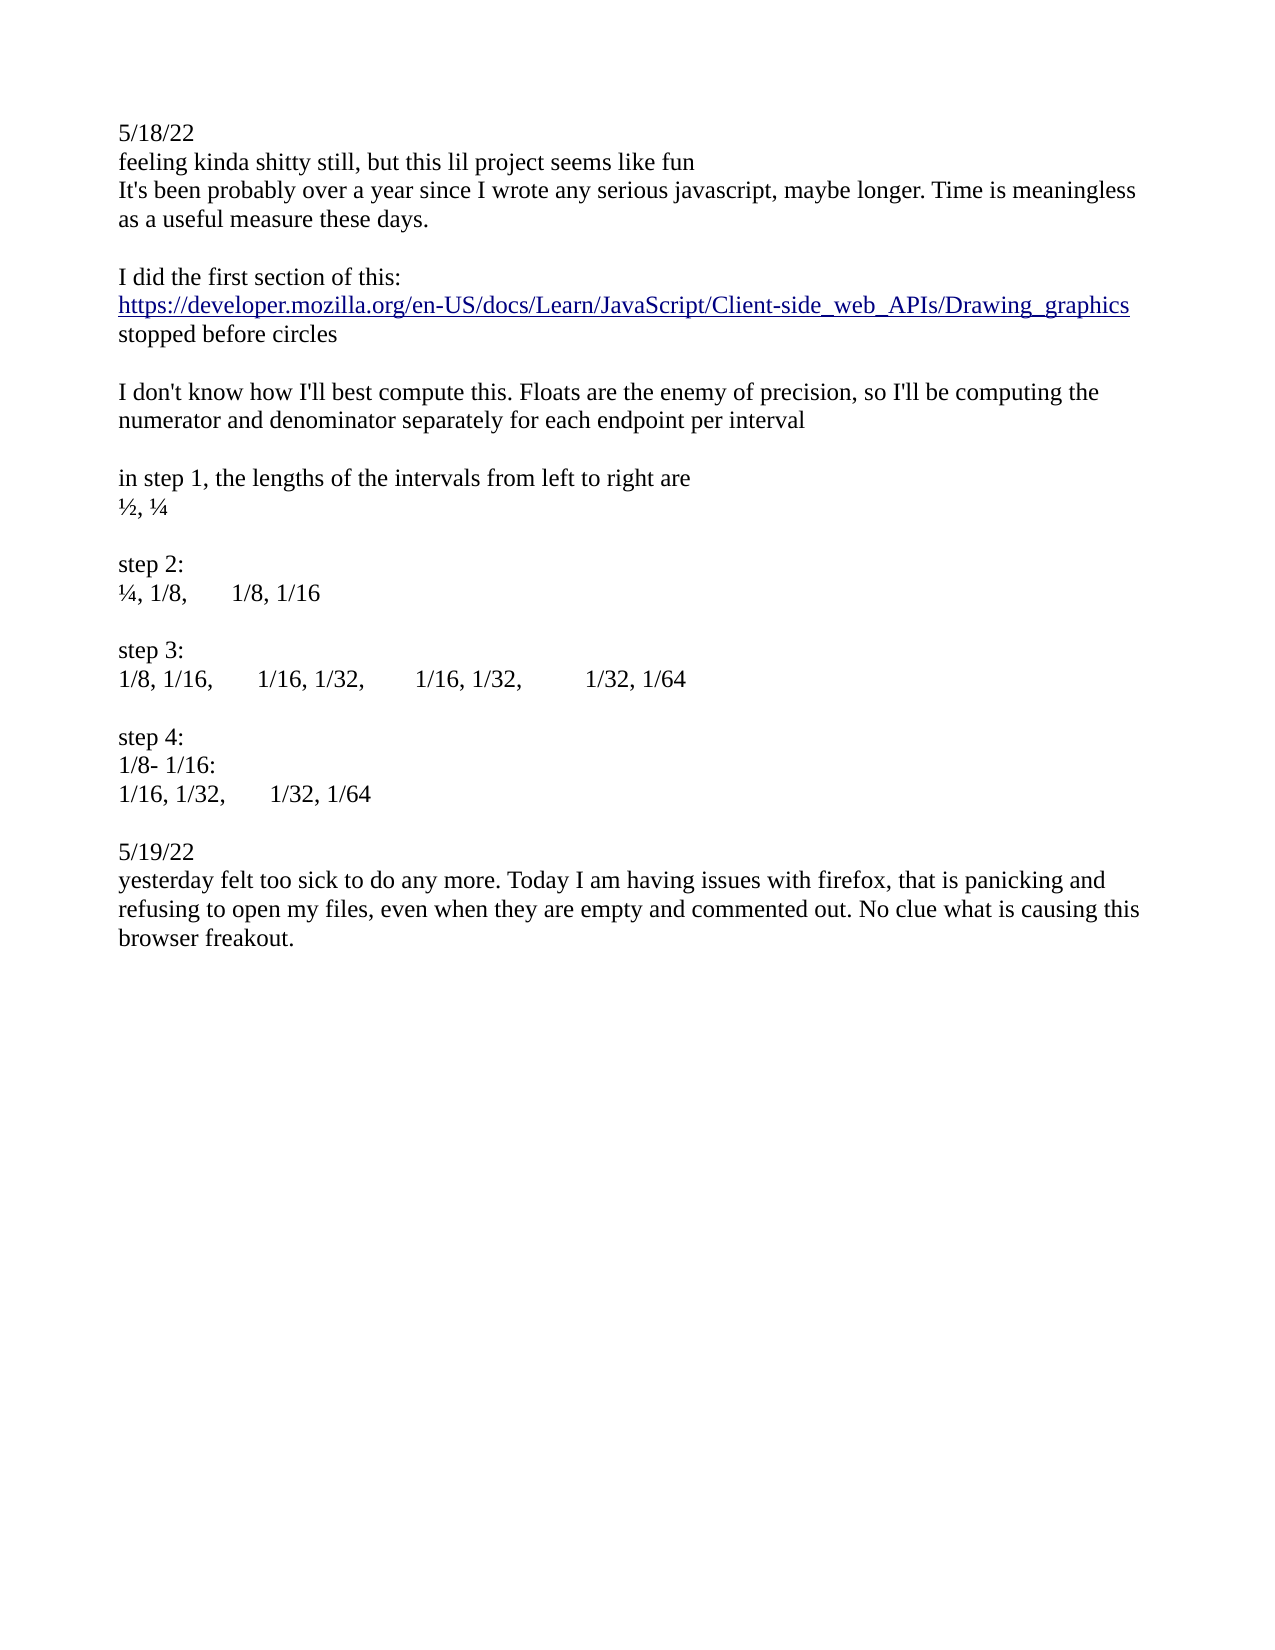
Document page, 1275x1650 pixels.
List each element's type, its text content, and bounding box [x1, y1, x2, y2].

text stopped before circles [118, 319, 1157, 348]
text step 2: [118, 549, 1157, 578]
text 1/8, 1/16, 1/16, 1/32, 1/16, 1/32, 1/32, 1/64 [118, 664, 1157, 693]
text 1/16, 1/32, 1/32, 1/64 [118, 779, 1157, 808]
text 5/19/22 [118, 837, 1157, 866]
text I did the first section of this: [118, 262, 1157, 291]
text step 3: [118, 636, 1157, 664]
text in step 1, the lengths of the intervals from left to right are [118, 463, 1157, 492]
text https://developer.mozilla.org/en-US/docs/Learn/JavaScript/Client-side_web_APIs/Drawing_graphics [118, 291, 1157, 319]
text yesterday felt too sick to do any more. Today I am having issues with firefox, that is panicking and refusing to open my files, even when they are empty and commented out. No clue what is causing this browser freakout. [118, 866, 1157, 952]
text ¼, 1/8, 1/8, 1/16 [118, 578, 1157, 607]
text 5/18/22 [118, 118, 1157, 147]
text step 4: [118, 722, 1157, 751]
text 1/8- 1/16: [118, 751, 1157, 779]
text It's been probably over a year since I wrote any serious javascript, maybe longer. Time is meaningless as a useful measure these days. [118, 176, 1157, 233]
text I don't know how I'll best compute this. Floats are the enemy of precision, so I'll be computing the numerator and denominator separately for each endpoint per interval [118, 377, 1157, 434]
text feeling kinda shitty still, but this lil project seems like fun [118, 147, 1157, 176]
text ½, ¼ [118, 492, 1157, 521]
